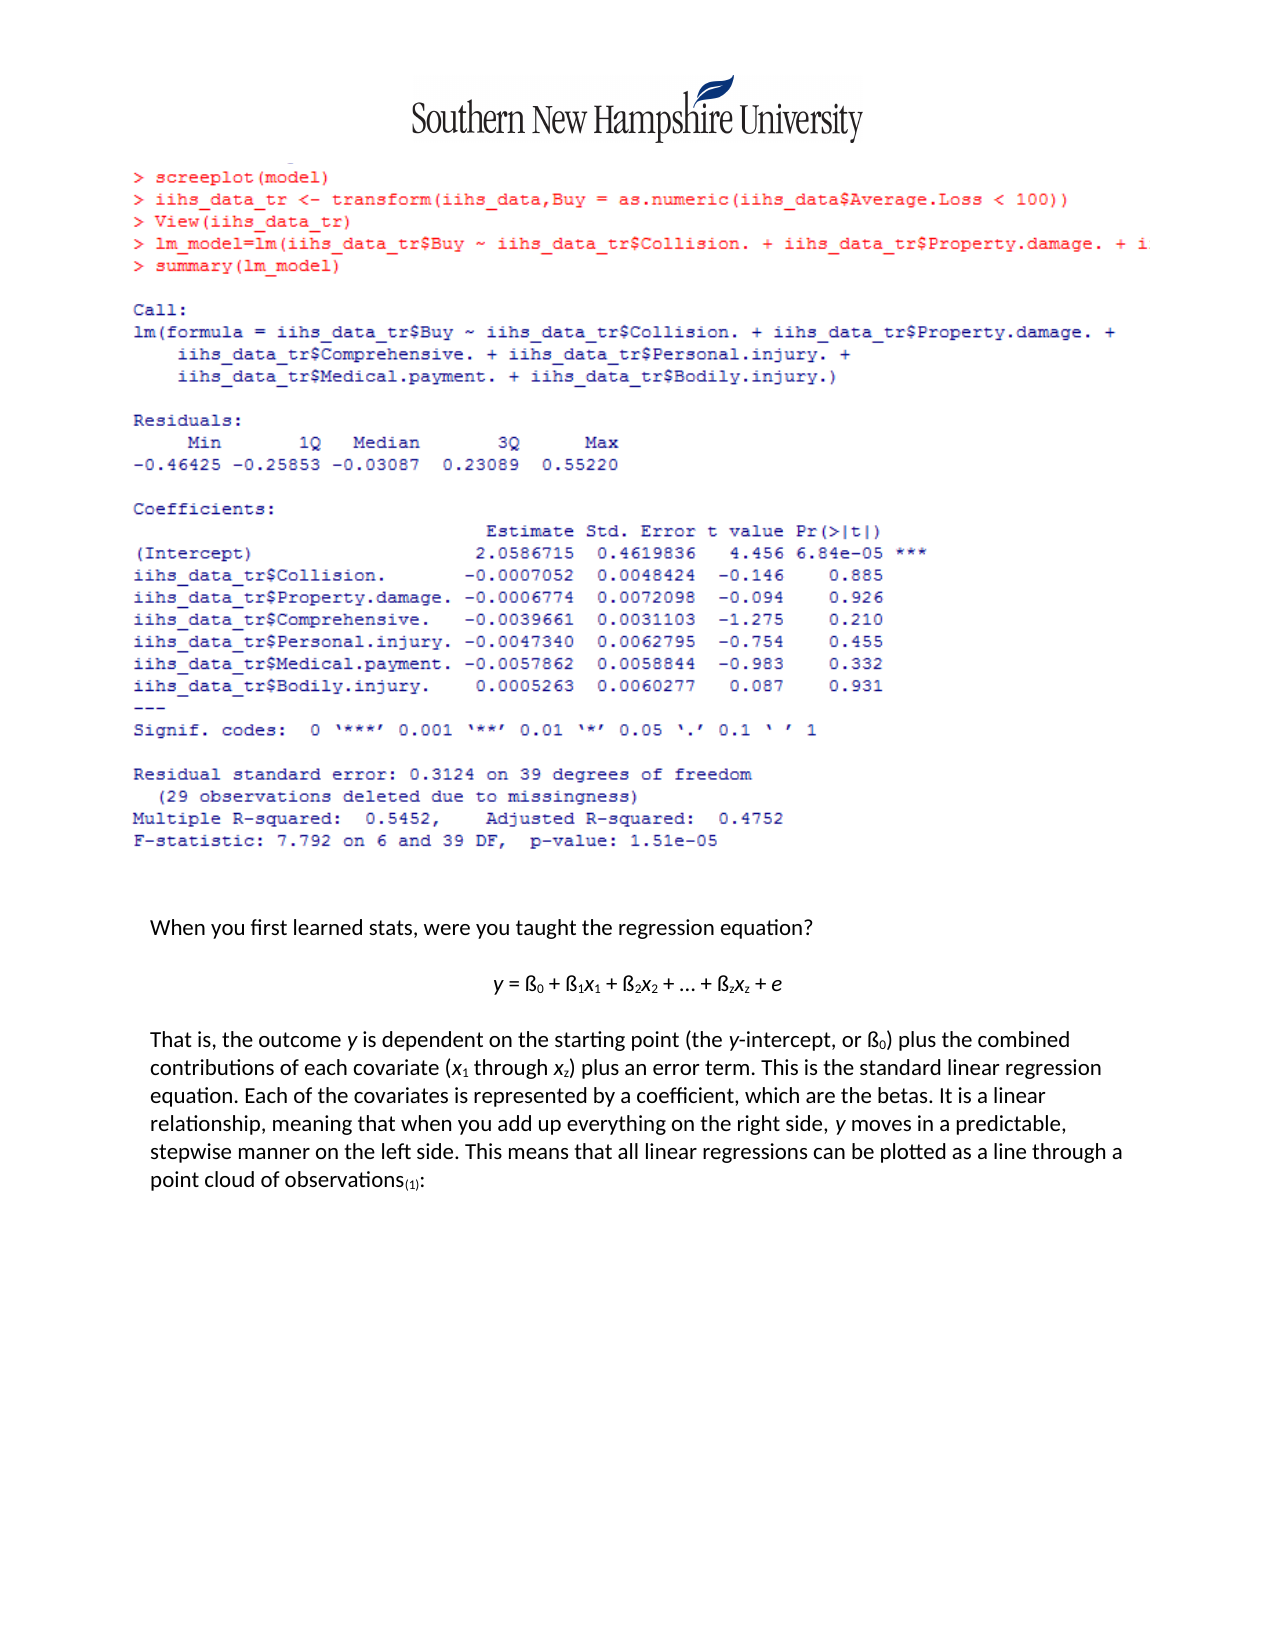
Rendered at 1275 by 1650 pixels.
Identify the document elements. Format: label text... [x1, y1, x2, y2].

text y = ß0 + ß1x1 + ß2x2 + … + ßzxz + e [150, 969, 1125, 997]
text When you first learned stats, were you taught the regression equation? [150, 913, 1125, 941]
text That is, the outcome y is dependent on the starting point (the y-intercept, or ß0) plus the combined contributions of each covariate (x1 through xz) plus an error term. This is the standard linear regression equation. Each of the covariates is represented by a coefficient, which are the betas. It is a linear relationship, meaning that when you add up everything on the right side, y moves in a predictable, stepwise manner on the left side. This means that all linear regressions can be plotted as a line through a point cloud of observations(1): [150, 1025, 1125, 1193]
picture [412, 75, 863, 143]
